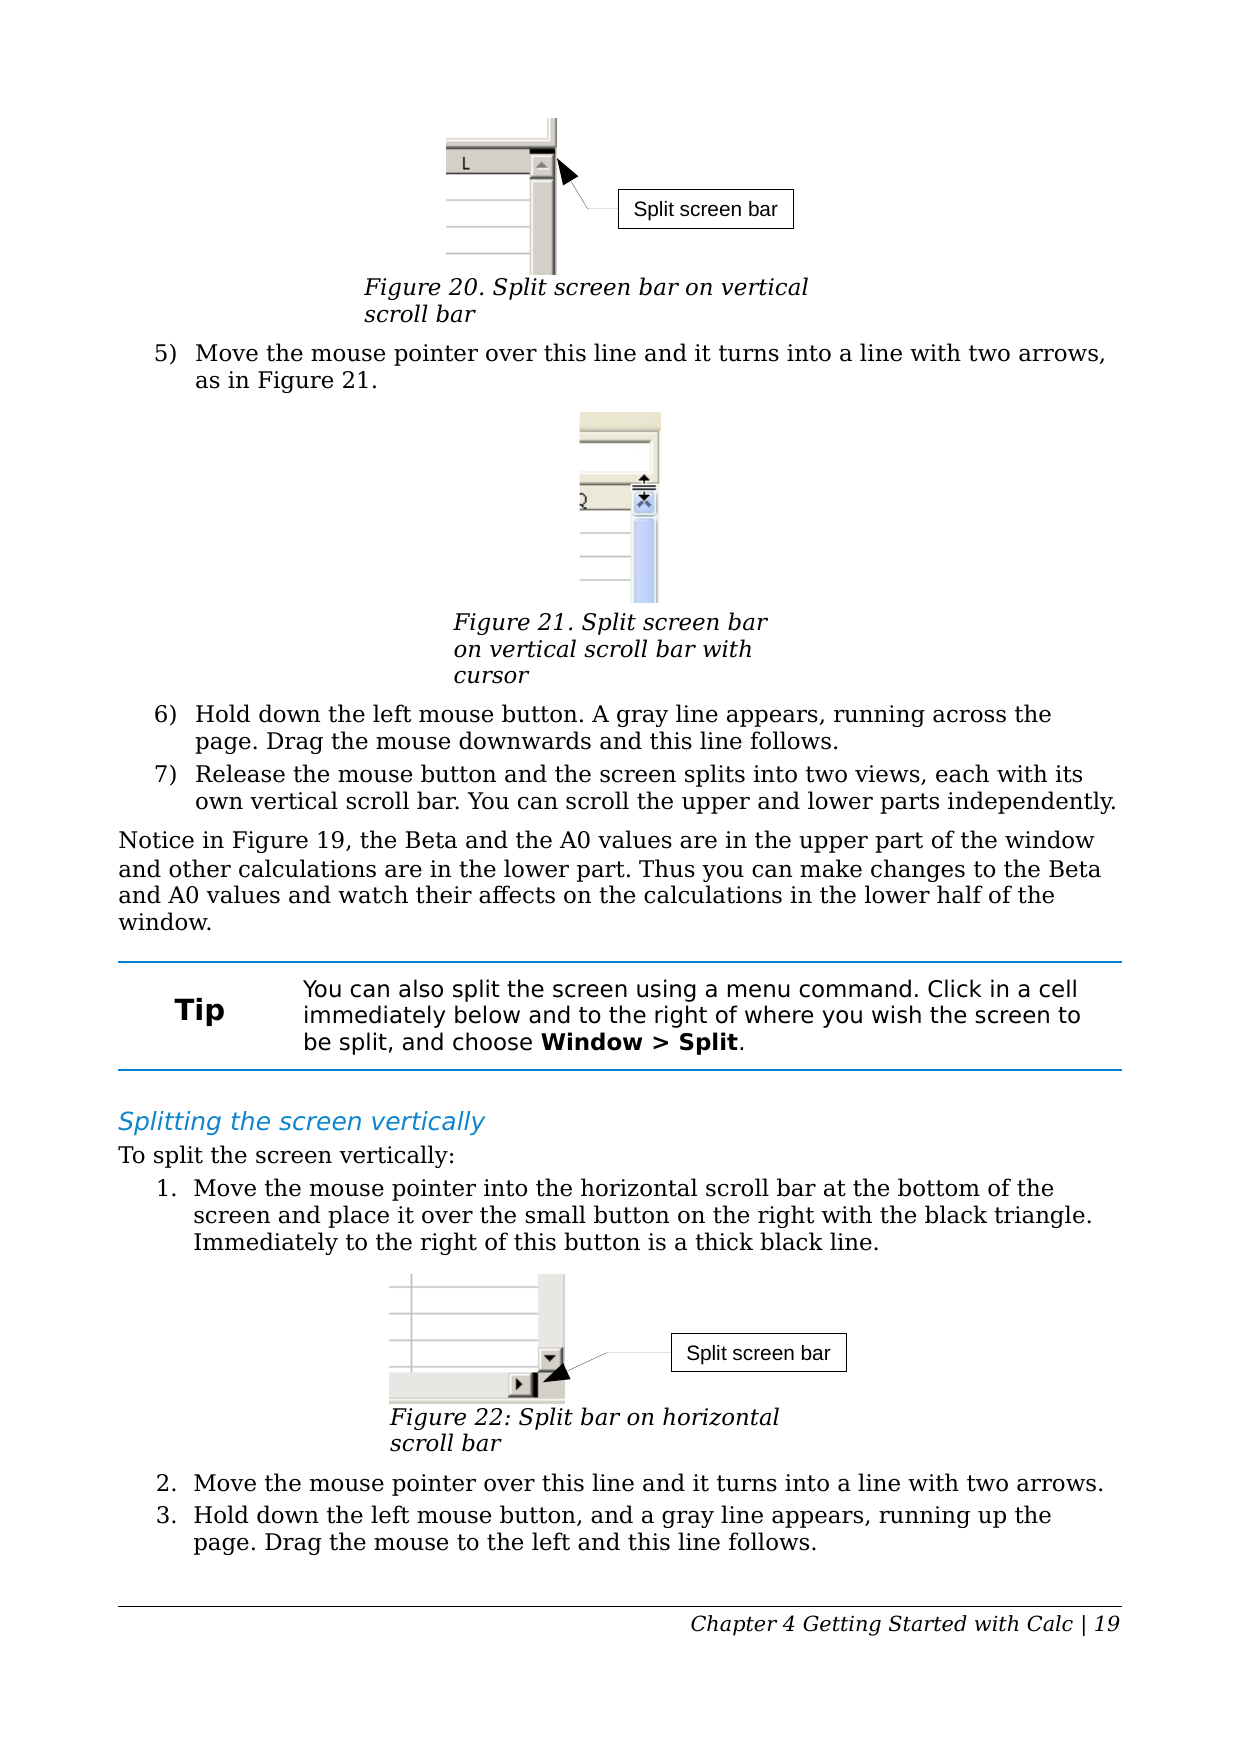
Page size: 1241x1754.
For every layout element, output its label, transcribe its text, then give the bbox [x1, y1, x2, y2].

text Figure . Split screen bar on vertical scroll bar [364, 274, 876, 328]
list Move the mouse pointer over this line and it turns into a line with two arrows. [156, 1470, 1122, 1496]
list Hold down the left mouse button. A gray line appears, running across the page. Drag the mouse downwards and this line follows. [177, 702, 1122, 755]
picture [446, 118, 557, 275]
table_header Tip [118, 963, 281, 1069]
picture [579, 412, 661, 603]
text Notice in Figure 19, the Beta and the A0 values are in the upper part of the window and other calculations are in the lower part. Thus you can make changes to the Beta and A0 values and watch their affects on the calculations in the lower half of the window. [118, 827, 1122, 936]
text Figure : Split bar on horizontal scroll bar [390, 1404, 850, 1457]
text Figure . Split screen bar on vertical scroll bar with cursor [453, 609, 787, 689]
picture [389, 1274, 565, 1404]
table_header You can also split the screen using a menu command. Click in a cell immediately below and to the right of where you wish the screen to be split, and choose Window > Split. [281, 963, 1122, 1069]
list To split the screen vertically: [118, 1142, 1122, 1169]
list Hold down the left mouse button, and a gray line appears, running up the page. Drag the mouse to the left and this line follows. [156, 1503, 1122, 1556]
list Move the mouse pointer over this line and it turns into a line with two arrows, as in Figure 21. [177, 340, 1122, 393]
list Move the mouse pointer into the horizontal scroll bar at the bottom of the screen and place it over the small button on the right with the black triangle. Immediately to the right of this button is a thick black line. [156, 1176, 1122, 1256]
list Release the mouse button and the screen splits into two views, each with its own vertical scroll bar. You can scroll the upper and lower parts independently. [177, 761, 1122, 814]
subtitle Splitting the screen vertically [118, 1107, 1122, 1136]
